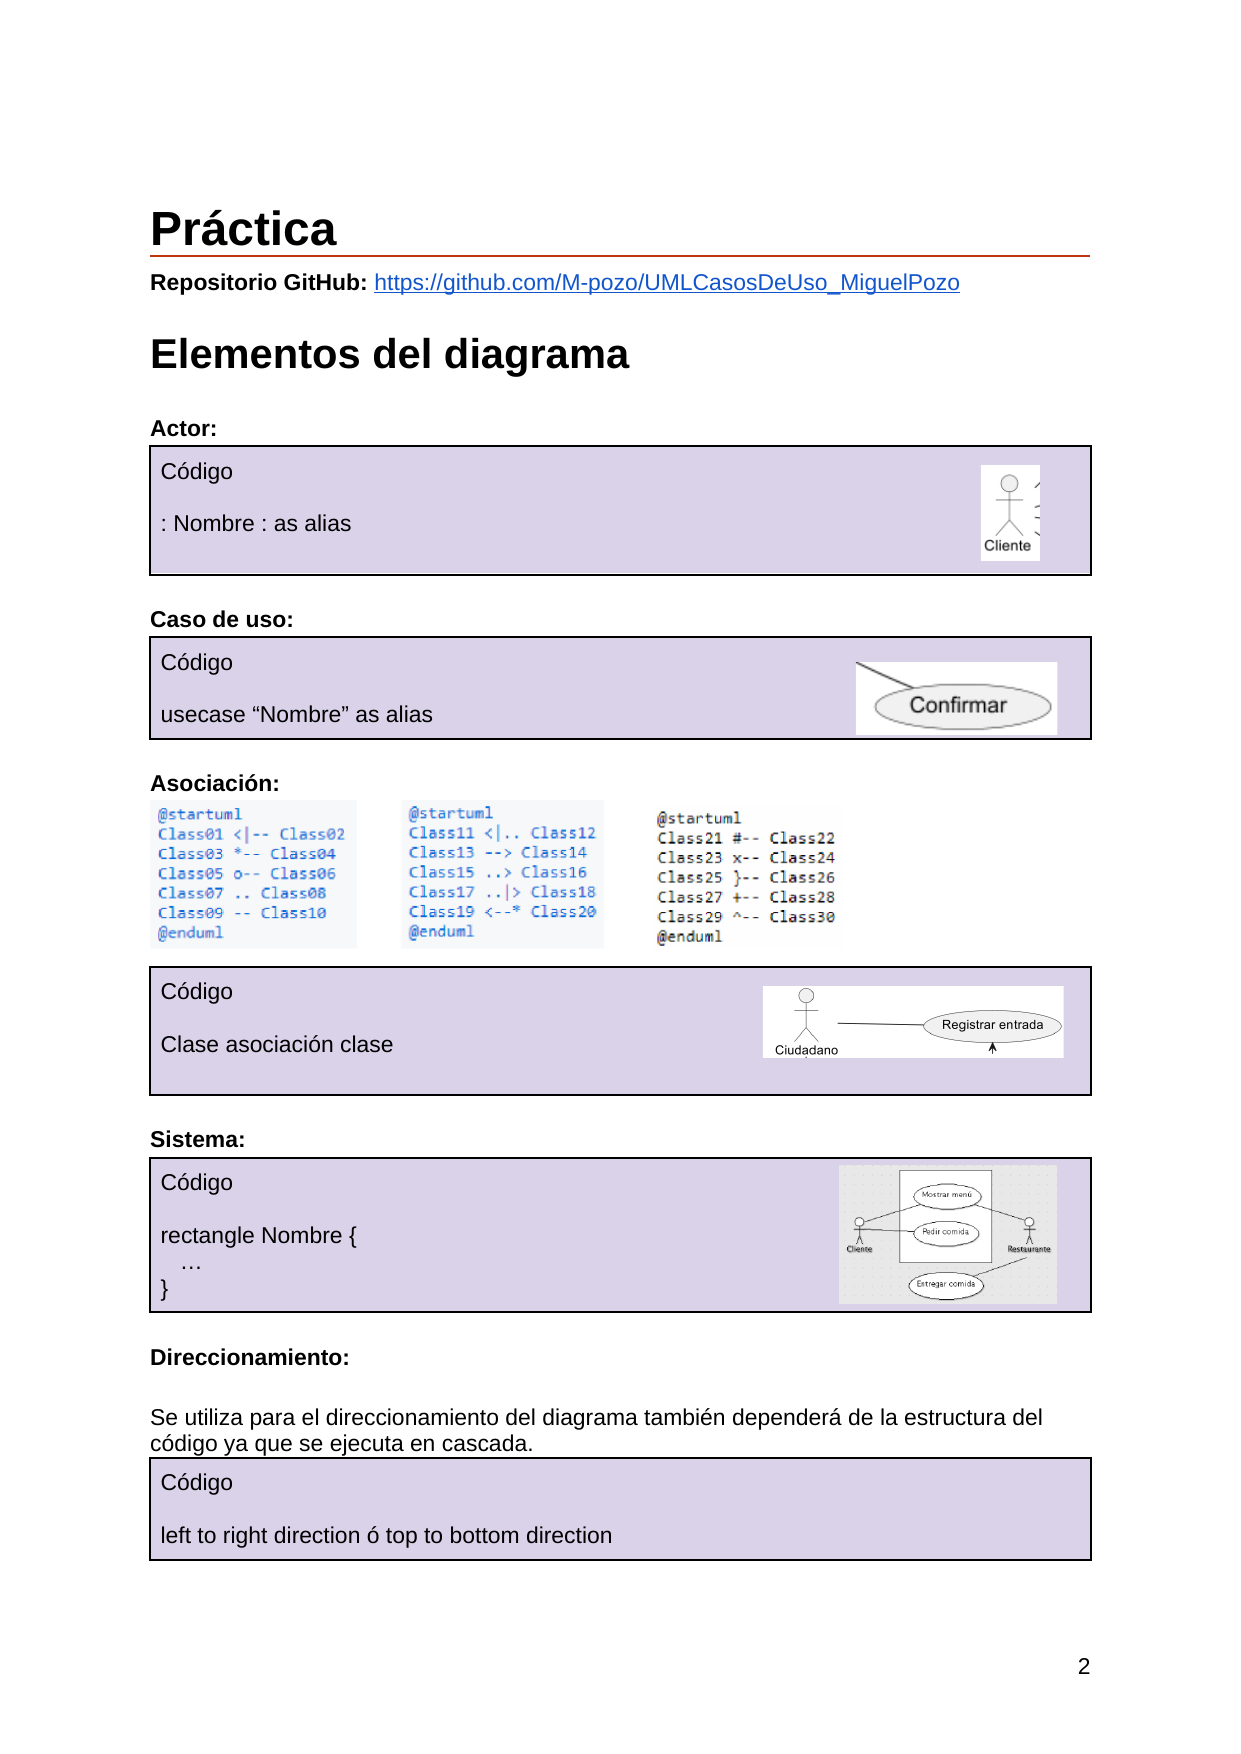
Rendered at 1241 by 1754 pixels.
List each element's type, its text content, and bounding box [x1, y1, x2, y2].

text Asociación: [150, 770, 1090, 797]
text Se utiliza para el direccionamiento del diagrama también dependerá de la estructura del código ya que se ejecuta en cascada. [150, 1404, 1090, 1457]
table_header Código usecase “Nombre” as alias [151, 638, 1090, 738]
picture [855, 662, 1058, 735]
text Repositorio GitHub: https://github.com/M-pozo/UMLCasosDeUso_MiguelPozo [150, 269, 1090, 296]
picture [839, 1165, 1058, 1304]
table_header Código Clase asociación clase [151, 968, 1090, 1094]
text Elementos del diagrama [150, 329, 1090, 377]
text Sistema: [150, 1126, 1090, 1153]
picture [762, 986, 1064, 1058]
table_header Código : Nombre : as alias [151, 447, 1090, 573]
picture [980, 465, 1040, 561]
text Caso de uso: [150, 606, 1090, 632]
table_header Código left to right direction ó top to bottom direction [151, 1459, 1090, 1559]
picture [150, 800, 850, 962]
subtitle Práctica [150, 200, 1090, 255]
text Actor: [150, 415, 1090, 441]
text Direccionamiento: [150, 1343, 1090, 1370]
table_header Código rectangle Nombre { … } [151, 1159, 1090, 1311]
